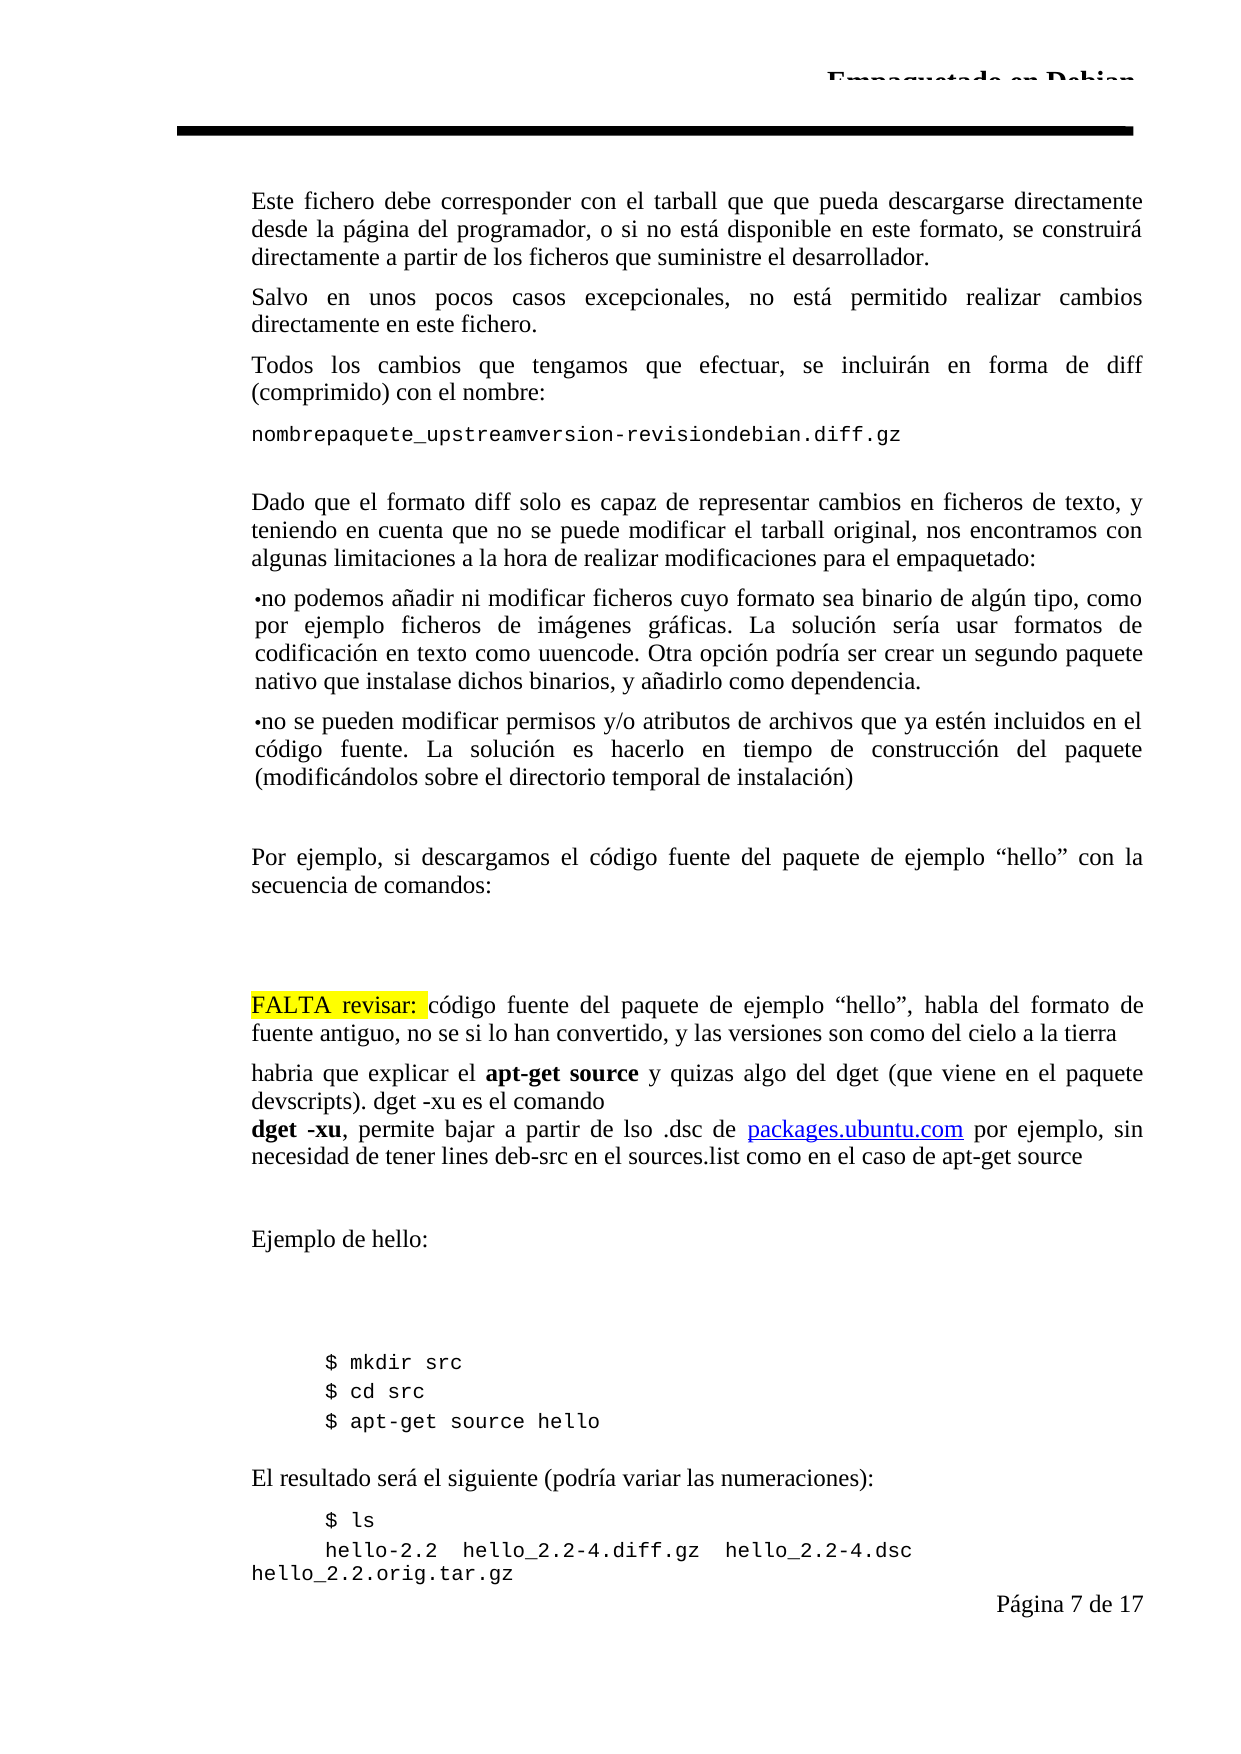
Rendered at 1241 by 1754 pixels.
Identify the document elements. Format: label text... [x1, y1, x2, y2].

text habria que explicar el apt-get source y quizas algo del dget (que viene en el paquete devscripts). dget -xu es el comando [251, 1059, 1144, 1115]
text $ apt-get source hello [251, 1411, 1096, 1435]
list no se pueden modificar permisos y/o atributos de archivos que ya estén incluidos en el código fuente. La solución es hacerlo en tiempo de construcción del paquete (modificándolos sobre el directorio temporal de instalación) [254, 707, 1144, 790]
text Ejemplo de hello: [251, 1226, 1144, 1253]
text $ cd src [251, 1382, 1096, 1405]
text nombrepaquete_upstreamversion-revisiondebian.diff.gz [251, 424, 1096, 448]
text El resultado será el siguiente (podría variar las numeraciones): [251, 1464, 1144, 1492]
text $ ls [251, 1510, 1096, 1534]
text Salvo en unos pocos casos excepcionales, no está permitido realizar cambios directamente en este fichero. [251, 283, 1144, 338]
text $ mkdir src [251, 1352, 1096, 1376]
text Todos los cambios que tengamos que efectuar, se incluirán en forma de diff (comprimido) con el nombre: [251, 351, 1144, 406]
list no podemos añadir ni modificar ficheros cuyo formato sea binario de algún tipo, como por ejemplo ficheros de imágenes gráficas. La solución sería usar formatos de codificación en texto como uuencode. Otra opción podría ser crear un segundo paquete nativo que instalase dichos binarios, y añadirlo como dependencia. [254, 584, 1144, 695]
text FALTA revisar: código fuente del paquete de ejemplo “hello”, habla del formato de fuente antiguo, no se si lo han convertido, y las versiones son como del cielo a la tierra [251, 991, 1144, 1047]
text hello-2.2 hello_2.2-4.diff.gz hello_2.2-4.dsc hello_2.2.orig.tar.gz [251, 1540, 1096, 1587]
text Dado que el formato diff solo es capaz de representar cambios en ficheros de texto, y teniendo en cuenta que no se puede modificar el tarball original, nos encontramos con algunas limitaciones a la hora de realizar modificaciones para el empaquetado: [251, 488, 1144, 571]
text Por ejemplo, si descargamos el código fuente del paquete de ejemplo “hello” con la secuencia de comandos: [251, 843, 1144, 898]
text Este fichero debe corresponder con el tarball que que pueda descargarse directamente desde la página del programador, o si no está disponible en este formato, se construirá directamente a partir de los ficheros que suministre el desarrollador. [251, 187, 1144, 270]
text dget -xu, permite bajar a partir de lso .dsc de packages.ubuntu.com por ejemplo, sin necesidad de tener lines deb-src en el sources.list como en el caso de apt-get source [251, 1115, 1144, 1170]
